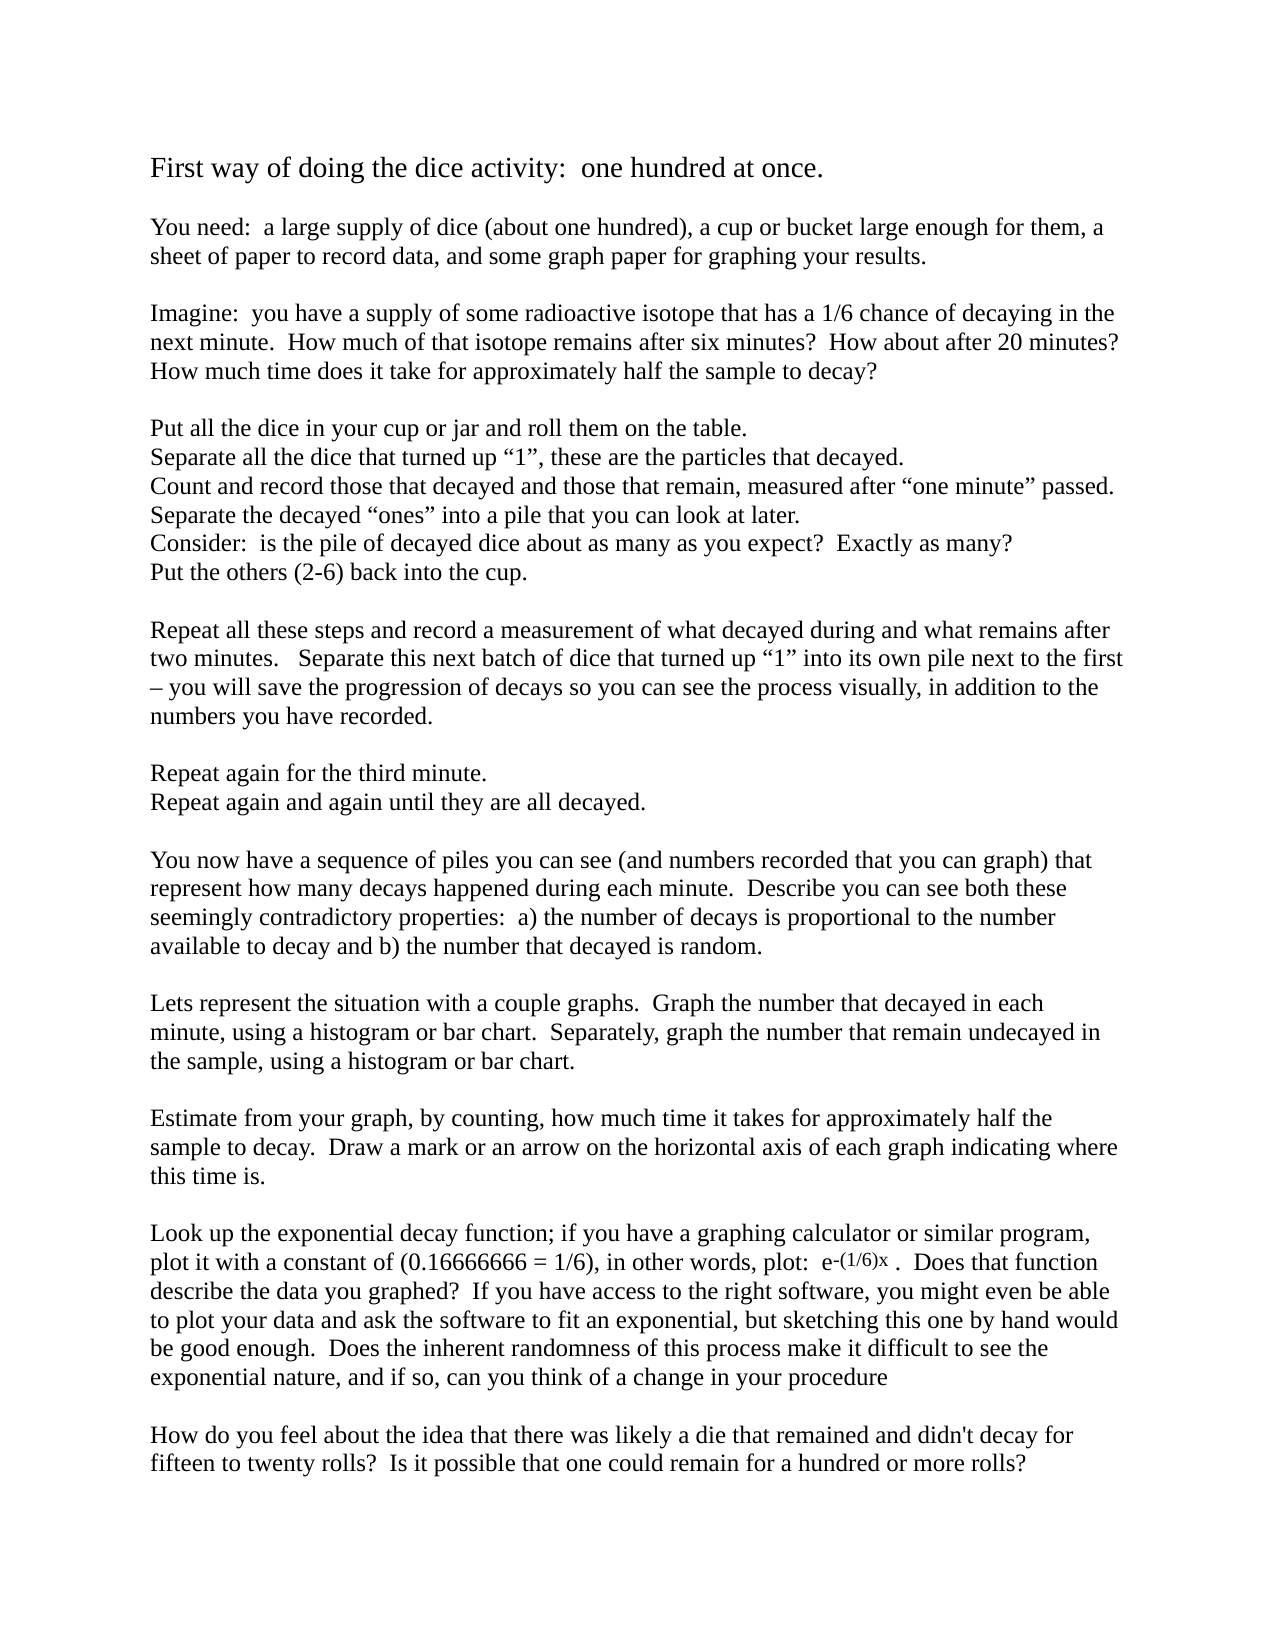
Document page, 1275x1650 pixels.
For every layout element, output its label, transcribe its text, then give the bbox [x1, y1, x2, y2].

text Repeat again for the third minute. [150, 758, 1125, 787]
text Separate the decayed “ones” into a pile that you can look at later. [150, 500, 1125, 528]
text Repeat all these steps and record a measurement of what decayed during and what remains after two minutes. Separate this next batch of dice that turned up “1” into its own pile next to the first – you will save the progression of decays so you can see the process visually, in addition to the numbers you have recorded. [150, 615, 1125, 730]
text Look up the exponential decay function; if you have a graphing calculator or similar program, plot it with a constant of (0.16666666 = 1/6), in other words, plot: e-(1/6)x . Does that function describe the data you graphed? If you have access to the right software, you might even be able to plot your data and ask the software to fit an exponential, but sketching this one by hand would be good enough. Does the inherent randomness of this process make it difficult to see the exponential nature, and if so, can you think of a change in your procedure [150, 1218, 1125, 1391]
text Put the others (2-6) back into the cup. [150, 557, 1125, 586]
text Count and record those that decayed and those that remain, measured after “one minute” passed. [150, 471, 1125, 500]
text Separate all the dice that turned up “1”, these are the particles that decayed. [150, 442, 1125, 471]
text Consider: is the pile of decayed dice about as many as you expect? Exactly as many? [150, 528, 1125, 557]
text You now have a sequence of piles you can see (and numbers recorded that you can graph) that represent how many decays happened during each minute. Describe you can see both these seemingly contradictory properties: a) the number of decays is proportional to the number available to decay and b) the number that decayed is random. [150, 845, 1125, 960]
text First way of doing the dice activity: one hundred at once. [150, 150, 1125, 183]
text You need: a large supply of dice (about one hundred), a cup or bucket large enough for them, a sheet of paper to record data, and some graph paper for graphing your results. [150, 212, 1125, 270]
text Put all the dice in your cup or jar and roll them on the table. [150, 413, 1125, 442]
text Estimate from your graph, by counting, how much time it takes for approximately half the sample to decay. Draw a mark or an arrow on the horizontal axis of each graph indicating where this time is. [150, 1103, 1125, 1190]
text Lets represent the situation with a couple graphs. Graph the number that decayed in each minute, using a histogram or bar chart. Separately, graph the number that remain undecayed in the sample, using a histogram or bar chart. [150, 988, 1125, 1075]
text Repeat again and again until they are all decayed. [150, 787, 1125, 816]
text Imagine: you have a supply of some radioactive isotope that has a 1/6 chance of decaying in the next minute. How much of that isotope remains after six minutes? How about after 20 minutes? How much time does it take for approximately half the sample to decay? [150, 298, 1125, 385]
text How do you feel about the idea that there was likely a die that remained and didn't decay for fifteen to twenty rolls? Is it possible that one could remain for a hundred or more rolls? [150, 1420, 1125, 1477]
